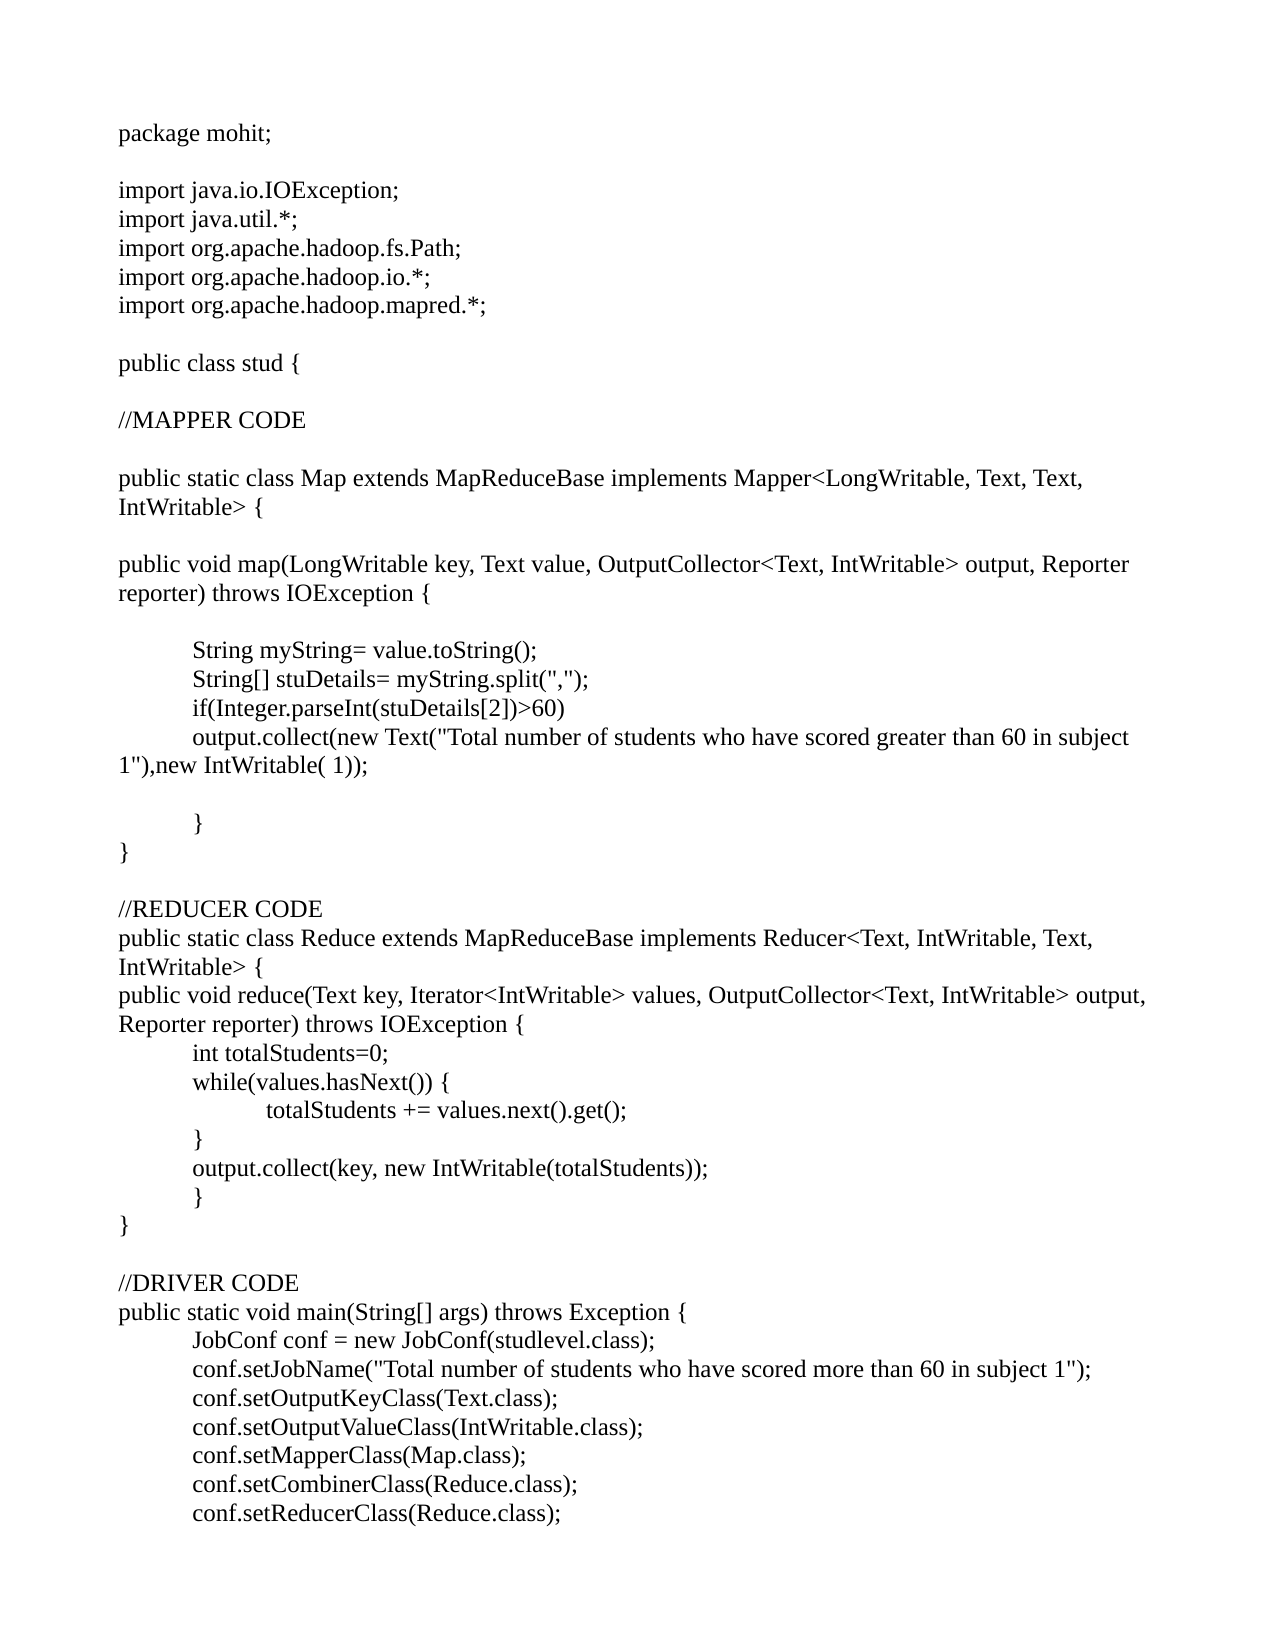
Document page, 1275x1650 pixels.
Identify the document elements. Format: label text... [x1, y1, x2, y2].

text public void map(LongWritable key, Text value, OutputCollector<Text, IntWritable> output, Reporter reporter) throws IOException { [118, 549, 1157, 607]
text import java.io.IOException; [118, 176, 1157, 204]
text while(values.hasNext()) { [118, 1067, 1157, 1096]
text int totalStudents=0; [118, 1038, 1157, 1067]
text } [118, 1124, 1157, 1153]
text totalStudents += values.next().get(); [118, 1096, 1157, 1124]
text conf.setMapperClass(Map.class); [118, 1441, 1157, 1469]
text if(Integer.parseInt(stuDetails[2])>60) [118, 693, 1157, 722]
text import java.util.*; [118, 204, 1157, 233]
text //REDUCER CODE [118, 894, 1157, 923]
text } [118, 1182, 1157, 1211]
text public static class Map extends MapReduceBase implements Mapper<LongWritable, Text, Text, IntWritable> { [118, 463, 1157, 521]
text conf.setOutputKeyClass(Text.class); [118, 1383, 1157, 1412]
text } [118, 837, 1157, 866]
text String[] stuDetails= myString.split(","); [118, 664, 1157, 693]
text String myString= value.toString(); [118, 636, 1157, 664]
text //MAPPER CODE [118, 406, 1157, 434]
text import org.apache.hadoop.fs.Path; [118, 233, 1157, 262]
text } [118, 808, 1157, 837]
text conf.setOutputValueClass(IntWritable.class); [118, 1412, 1157, 1441]
text conf.setCombinerClass(Reduce.class); [118, 1469, 1157, 1498]
text } [118, 1211, 1157, 1239]
text public static class Reduce extends MapReduceBase implements Reducer<Text, IntWritable, Text, IntWritable> { [118, 923, 1157, 981]
text conf.setReducerClass(Reduce.class); [118, 1498, 1157, 1527]
text output.collect(new Text("Total number of students who have scored greater than 60 in subject 1"),new IntWritable( 1)); [118, 722, 1157, 779]
text //DRIVER CODE [118, 1268, 1157, 1297]
text public static void main(String[] args) throws Exception { [118, 1297, 1157, 1326]
text conf.setJobName("Total number of students who have scored more than 60 in subject 1"); [118, 1354, 1157, 1383]
text import org.apache.hadoop.io.*; [118, 262, 1157, 291]
text public class stud { [118, 348, 1157, 377]
text public void reduce(Text key, Iterator<IntWritable> values, OutputCollector<Text, IntWritable> output, Reporter reporter) throws IOException { [118, 981, 1157, 1038]
text output.collect(key, new IntWritable(totalStudents)); [118, 1153, 1157, 1182]
text JobConf conf = new JobConf(studlevel.class); [118, 1326, 1157, 1354]
text package mohit; [118, 118, 1157, 147]
text import org.apache.hadoop.mapred.*; [118, 291, 1157, 319]
